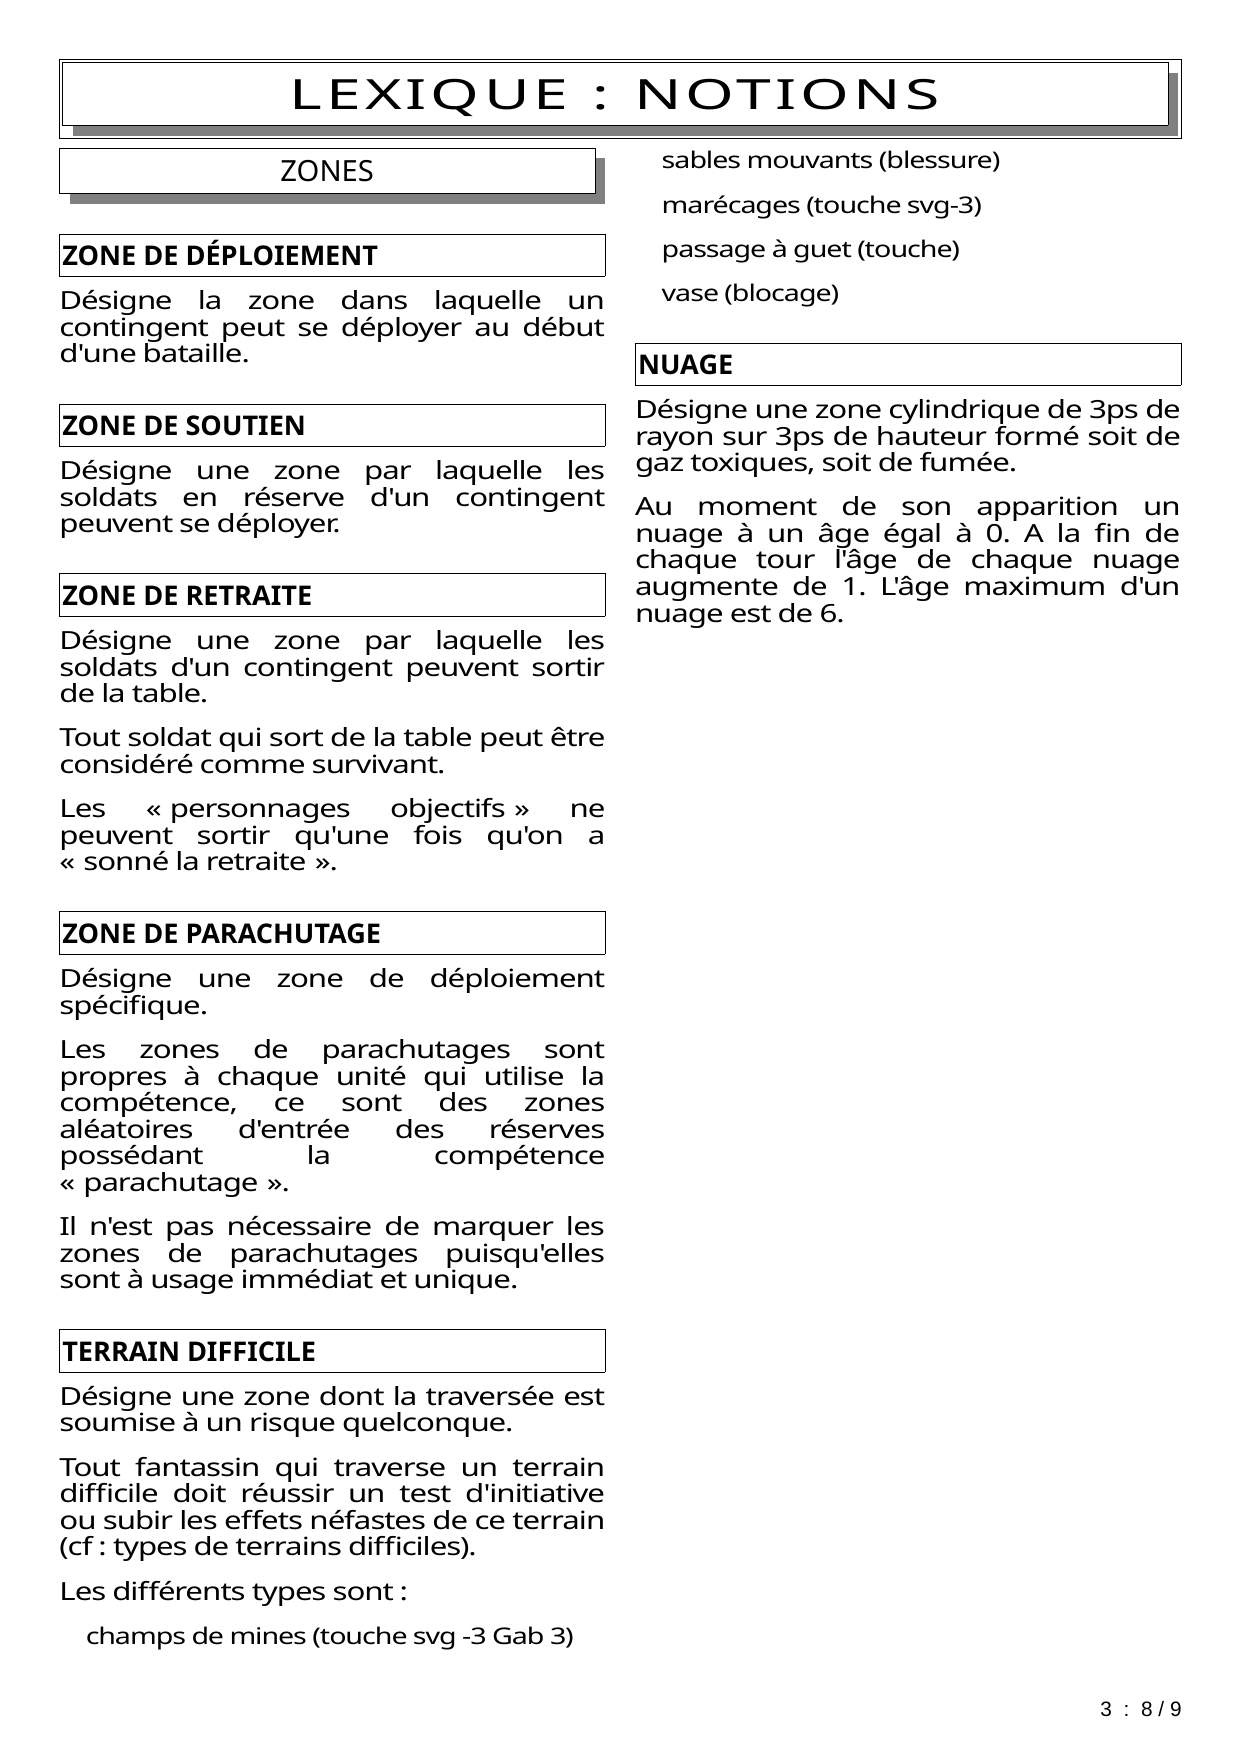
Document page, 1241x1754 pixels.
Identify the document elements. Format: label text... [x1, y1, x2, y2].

text Désigne une zone dont la traversée est soumise à un risque quelconque. [59, 1384, 605, 1437]
title Nuage [636, 344, 1181, 385]
text Désigne la zone dans laquelle un contingent peut se déployer au début d'une bataille. [59, 288, 605, 368]
text vase (blocage) [635, 280, 1181, 307]
text Au moment de son apparition un nuage à un âge égal à 0. A la fin de chaque tour l'âge de chaque nuage augmente de 1. L'âge maximum d'un nuage est de 6. [635, 494, 1181, 627]
text Désigne une zone par laquelle les soldats d'un contingent peuvent sortir de la table. [59, 628, 605, 708]
title zone de déploiement [60, 235, 605, 276]
text Tout fantassin qui traverse un terrain difficile doit réussir un test d'initiative ou subir les effets néfastes de ce terrain (cf : types de terrains difficiles). [59, 1455, 605, 1561]
text Les zones de parachutages sont propres à chaque unité qui utilise la compétence, ce sont des zones aléatoires d'entrée des réserves possédant la compétence « parachutage ». [59, 1037, 605, 1196]
title zone de parachutage [60, 912, 605, 954]
text champs de mines (touche svg -3 Gab 3) [59, 1623, 605, 1650]
title zones [60, 149, 595, 193]
text Les différents types sont : [59, 1579, 605, 1605]
text Tout soldat qui sort de la table peut être considéré comme survivant. [59, 726, 605, 779]
text Désigne une zone de déploiement spécifique. [59, 966, 605, 1019]
text Il n'est pas nécessaire de marquer les zones de parachutages puisqu'elles sont à usage immédiat et unique. [59, 1214, 605, 1294]
text marécages (touche svg-3) [635, 192, 1181, 218]
title zone de soutien [60, 405, 605, 446]
text Les « personnages objectifs » ne peuvent sortir qu'une fois qu'on a « sonné la retraite ». [59, 796, 605, 876]
text passage à guet (touche) [635, 236, 1181, 263]
text sables mouvants (blessure) [635, 148, 1181, 174]
title zone de retraite [60, 574, 605, 616]
title terrain difficile [60, 1330, 605, 1372]
text Désigne une zone cylindrique de 3ps de rayon sur 3ps de hauteur formé soit de gaz toxiques, soit de fumée. [635, 397, 1181, 477]
text Désigne une zone par laquelle les soldats en réserve d'un contingent peuvent se déployer. [59, 458, 605, 538]
